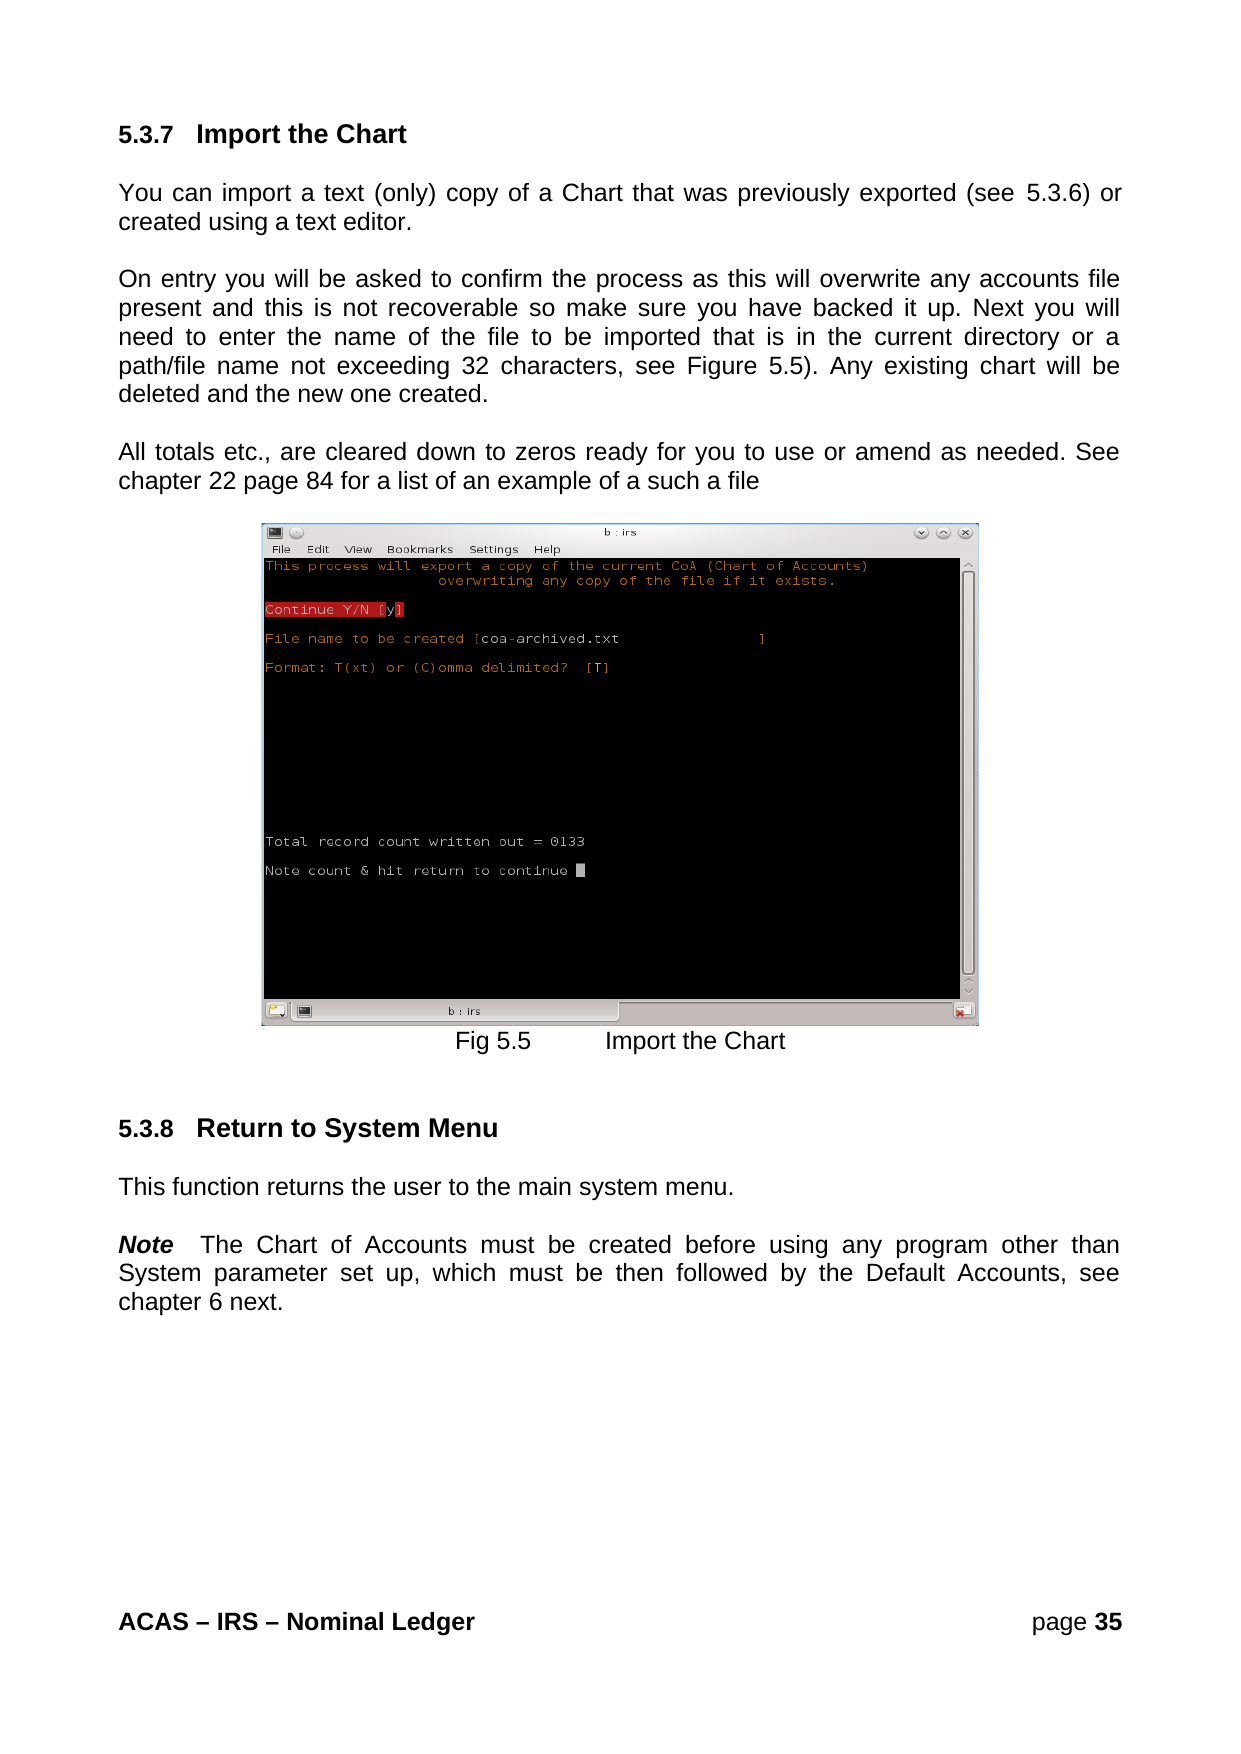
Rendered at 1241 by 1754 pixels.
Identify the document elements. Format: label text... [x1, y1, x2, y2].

text Note The Chart of Accounts must be created before using any program other than System parameter set up, which must be then followed by the Default Accounts, see chapter 6 next. [118, 1229, 1122, 1316]
text This function returns the user to the main system menu. [118, 1172, 1122, 1201]
subtitle Return to System Menu [118, 1112, 1122, 1143]
text Fig 5.5 Import the Chart [118, 523, 1122, 1054]
subtitle Import the Chart [118, 118, 1122, 149]
picture [261, 523, 979, 1026]
text You can import a text (only) copy of a Chart that was previously exported (see 5.3.6) or created using a text editor. [118, 178, 1122, 236]
text On entry you will be asked to confirm the process as this will overwrite any accounts file present and this is not recoverable so make sure you have backed it up. Next you will need to enter the name of the file to be imported that is in the current directory or a path/file name not exceeding 32 characters, see Figure 5.5). Any existing chart will be deleted and the new one created. [118, 264, 1122, 408]
text All totals etc., are cleared down to zeros ready for you to use or amend as needed. See chapter 22 page 84 for a list of an example of a such a file [118, 437, 1122, 494]
